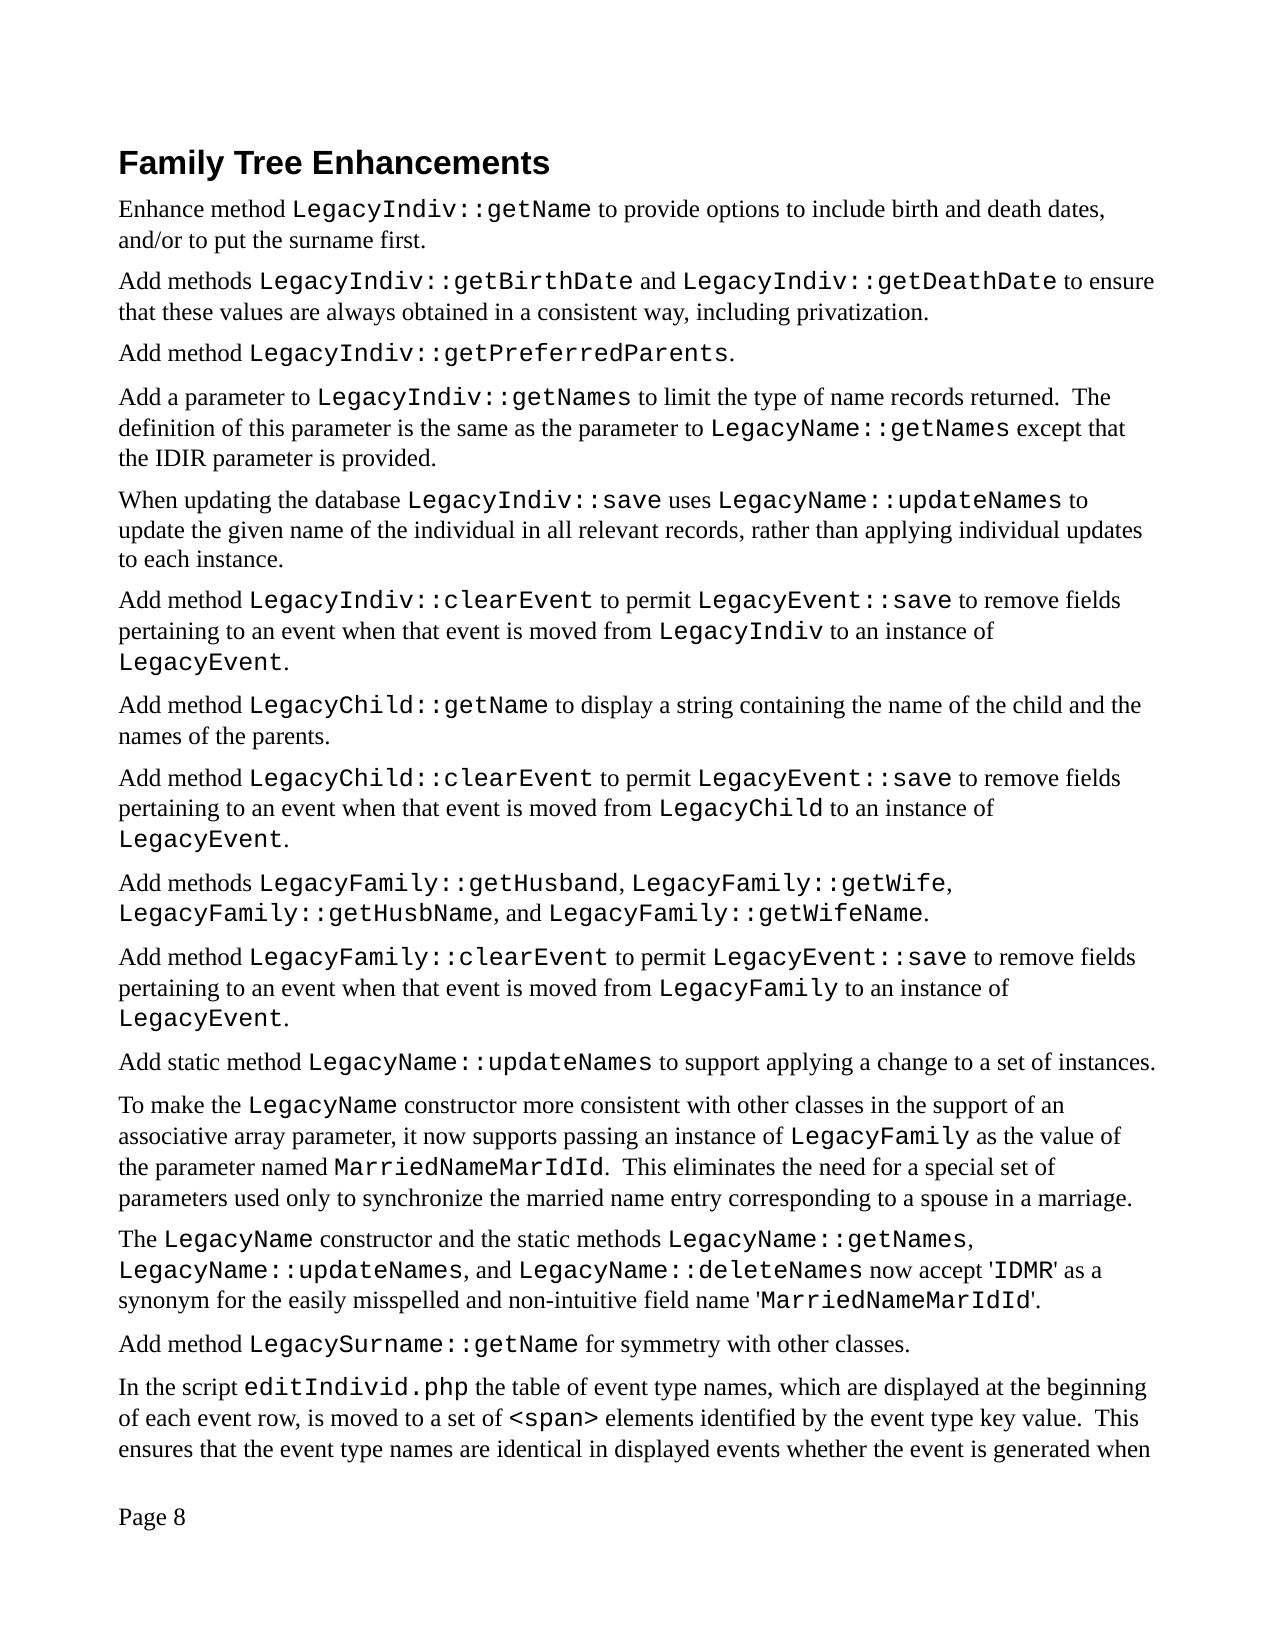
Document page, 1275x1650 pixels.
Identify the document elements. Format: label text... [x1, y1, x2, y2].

text Add method LegacySurname::getName for symmetry with other classes. [118, 1329, 1157, 1360]
text Enhance method LegacyIndiv::getName to provide options to include birth and death dates, and/or to put the surname first. [118, 194, 1157, 254]
text Add a parameter to LegacyIndiv::getNames to limit the type of name records returned. The definition of this parameter is the same as the parameter to LegacyName::getNames except that the IDIR parameter is provided. [118, 382, 1157, 472]
text Add method LegacyChild::getName to display a string containing the name of the child and the names of the parents. [118, 691, 1157, 750]
text Add method LegacyFamily::clearEvent to permit LegacyEvent::save to remove fields pertaining to an event when that event is moved from LegacyFamily to an instance of LegacyEvent. [118, 942, 1157, 1034]
text Add methods LegacyFamily::getHusband, LegacyFamily::getWife, LegacyFamily::getHusbName, and LegacyFamily::getWifeName. [118, 868, 1157, 929]
text Add method LegacyChild::clearEvent to permit LegacyEvent::save to remove fields pertaining to an event when that event is moved from LegacyChild to an instance of LegacyEvent. [118, 763, 1157, 855]
text Add methods LegacyIndiv::getBirthDate and LegacyIndiv::getDeathDate to ensure that these values are always obtained in a consistent way, including privatization. [118, 266, 1157, 326]
text Add static method LegacyName::updateNames to support applying a change to a set of instances. [118, 1047, 1157, 1078]
text To make the LegacyName constructor more consistent with other classes in the support of an associative array parameter, it now supports passing an instance of LegacyFamily as the value of the parameter named MarriedNameMarIdId. This eliminates the need for a special set of parameters used only to synchronize the married name entry corresponding to a spouse in a marriage. [118, 1090, 1157, 1211]
text Add method LegacyIndiv::getPreferredParents. [118, 338, 1157, 369]
text Add method LegacyIndiv::clearEvent to permit LegacyEvent::save to remove fields pertaining to an event when that event is moved from LegacyIndiv to an instance of LegacyEvent. [118, 586, 1157, 678]
subtitle Family Tree Enhancements [118, 143, 1157, 182]
text The LegacyName constructor and the static methods LegacyName::getNames, LegacyName::updateNames, and LegacyName::deleteNames now accept 'IDMR' as a synonym for the easily misspelled and non-intuitive field name 'MarriedNameMarIdId'. [118, 1224, 1157, 1316]
text When updating the database LegacyIndiv::save uses LegacyName::updateNames to update the given name of the individual in all relevant records, rather than applying individual updates to each instance. [118, 485, 1157, 573]
text In the script editIndivid.php the table of event type names, which are displayed at the beginning of each event row, is moved to a set of <span> elements identified by the event type key value. This ensures that the event type names are identical in displayed events whether the event is generated when [118, 1372, 1157, 1463]
